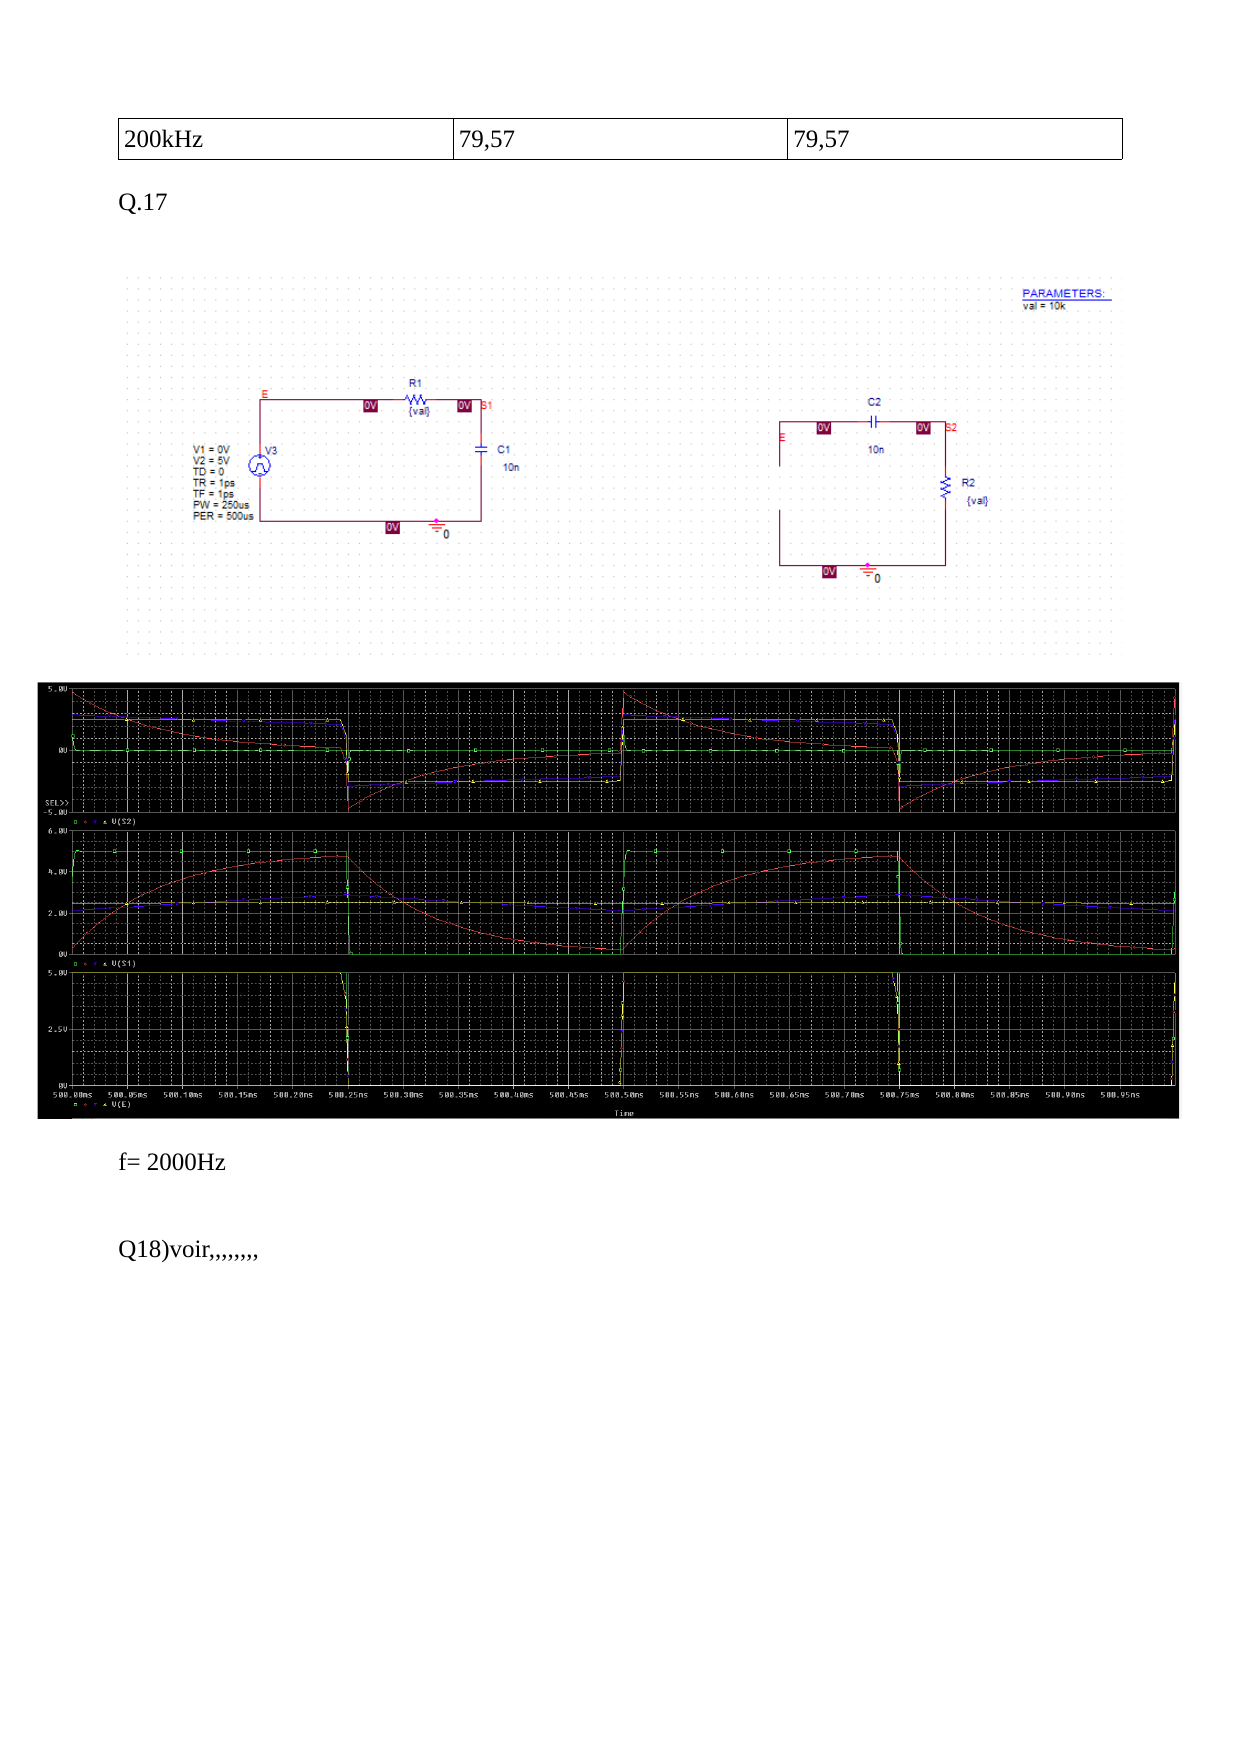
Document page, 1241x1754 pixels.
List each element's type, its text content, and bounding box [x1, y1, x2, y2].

picture [118, 273, 1123, 658]
table_header 79,57 [454, 119, 787, 158]
text f= 2000Hz [118, 1147, 1122, 1176]
text Q18)voir,,,,,,,, [118, 1234, 1122, 1262]
table_header 79,57 [788, 119, 1122, 158]
picture [37, 682, 1182, 1119]
table_header 200kHz [119, 119, 453, 158]
text Q.17 [118, 187, 1122, 216]
